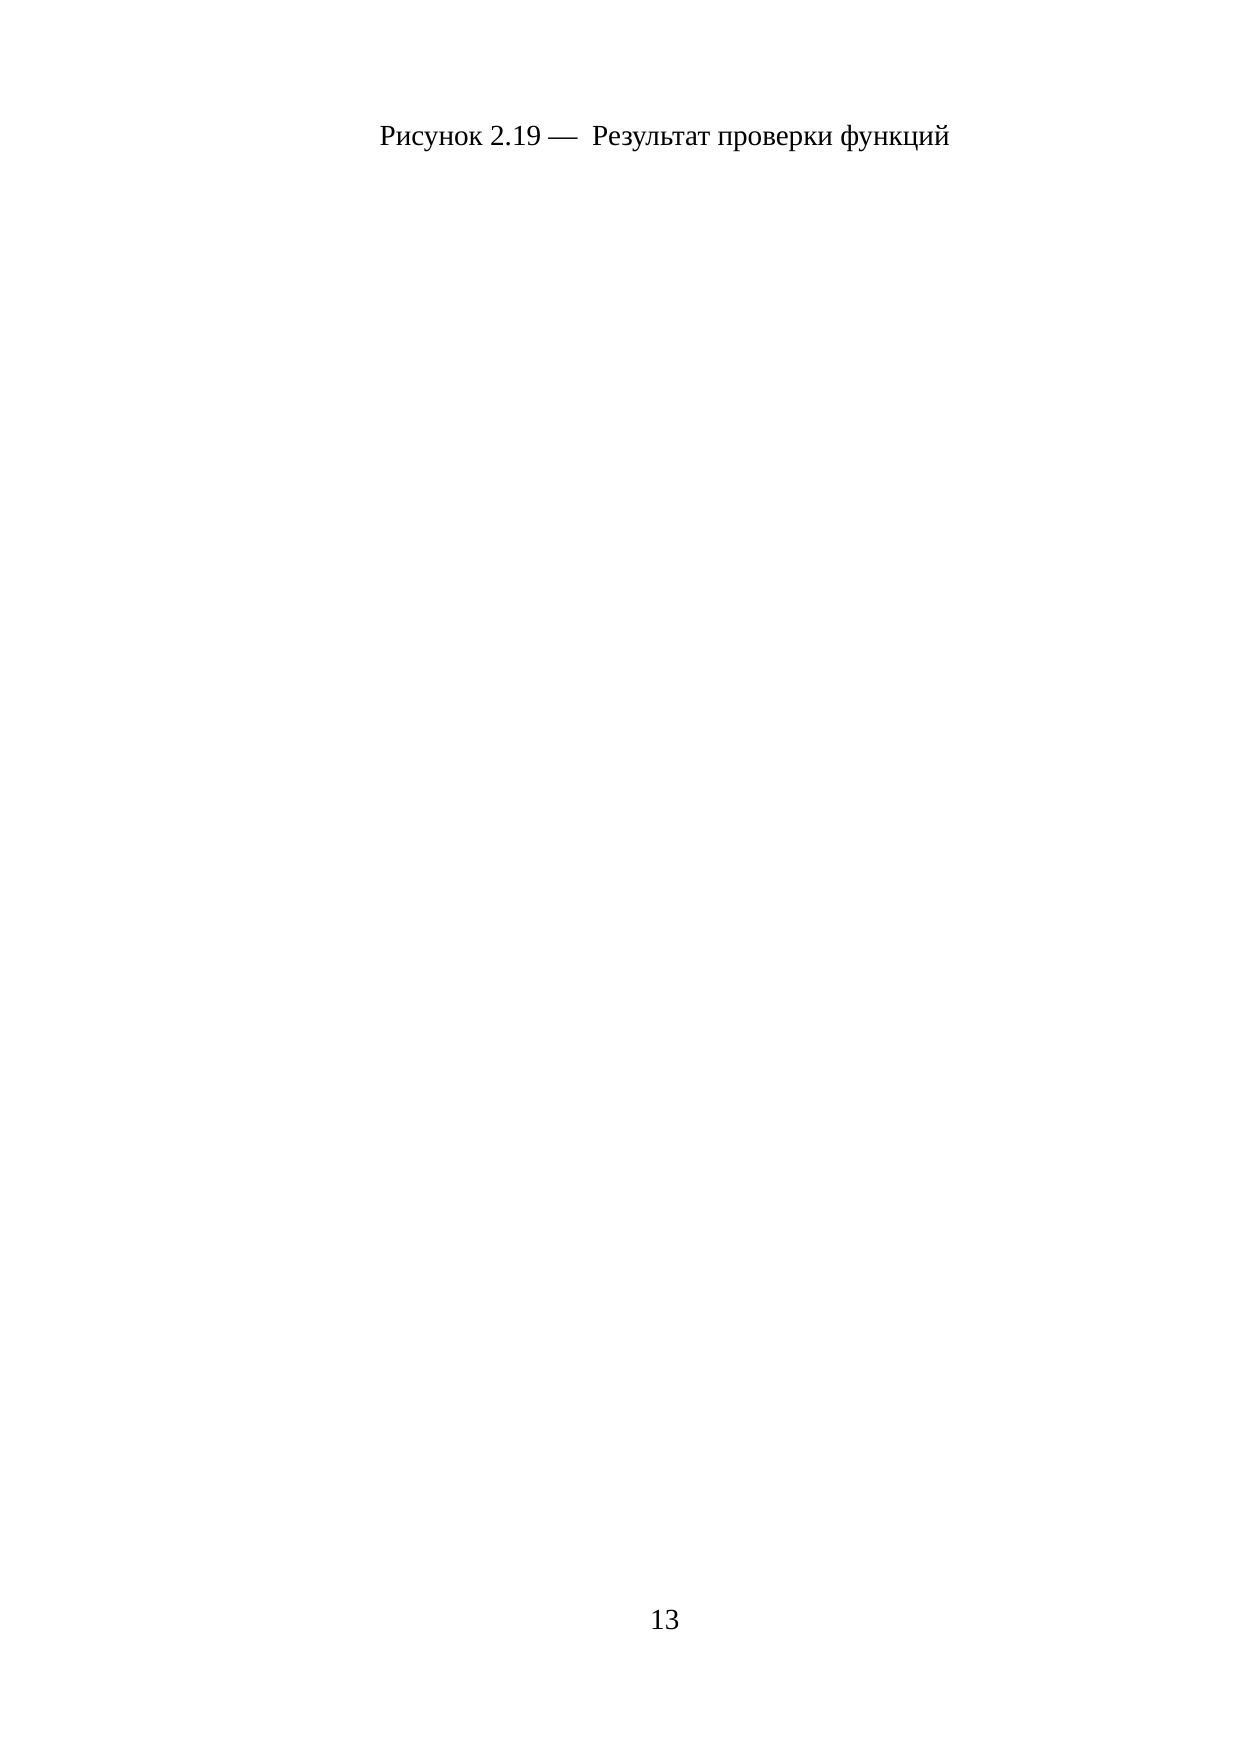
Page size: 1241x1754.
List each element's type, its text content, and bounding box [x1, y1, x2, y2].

text Рисунок 2.19 — Результат проверки функций [177, 118, 1152, 152]
